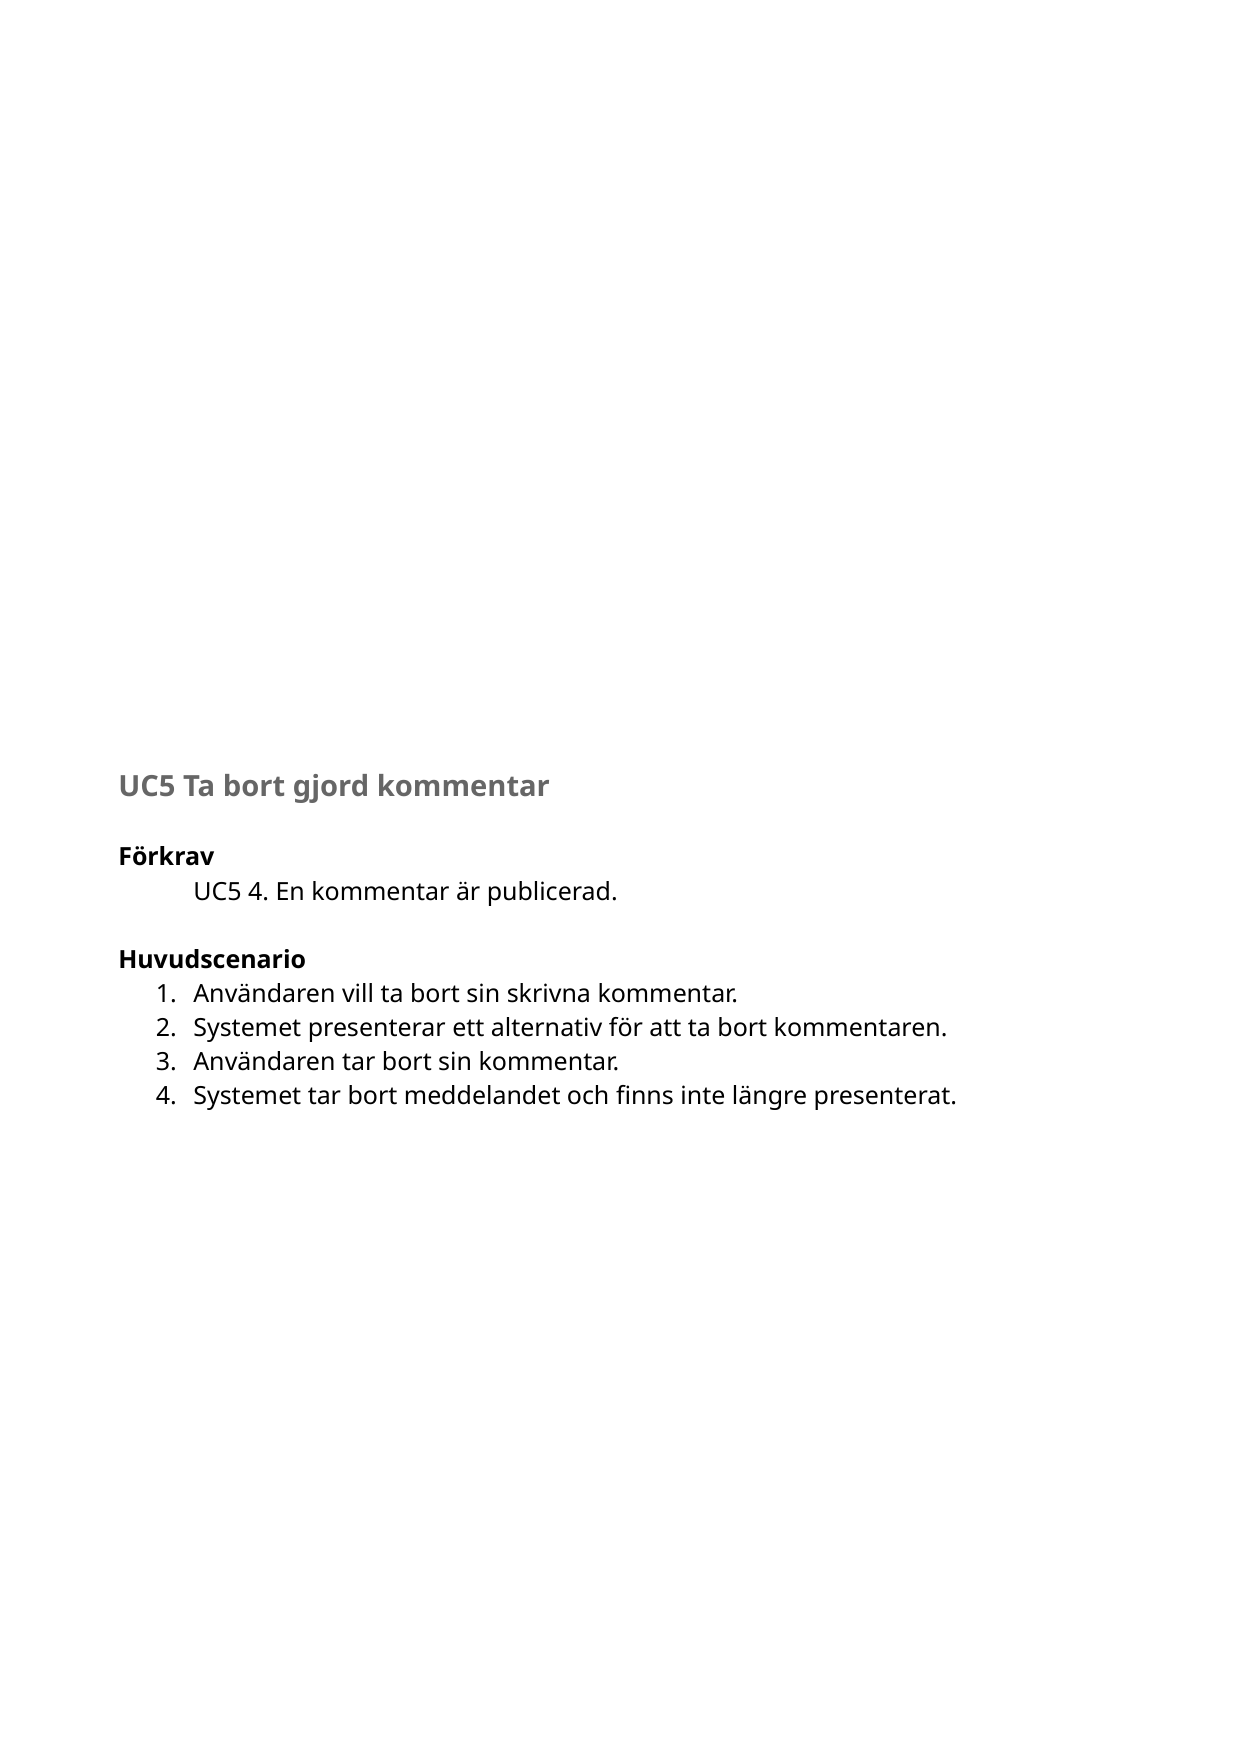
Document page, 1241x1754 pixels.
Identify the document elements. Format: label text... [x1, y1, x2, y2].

list Användaren vill ta bort sin skrivna kommentar. [156, 975, 1122, 1009]
list Systemet presenterar ett alternativ för att ta bort kommentaren. [156, 1009, 1122, 1043]
text Huvudscenario [118, 941, 1122, 975]
list Systemet tar bort meddelandet och finns inte längre presenterat. [156, 1077, 1122, 1112]
list Användaren tar bort sin kommentar. [156, 1043, 1122, 1077]
text Förkrav [118, 839, 1122, 873]
list UC5 4. En kommentar är publicerad. [156, 873, 1122, 907]
text UC5 Ta bort gjord kommentar [118, 765, 1122, 805]
